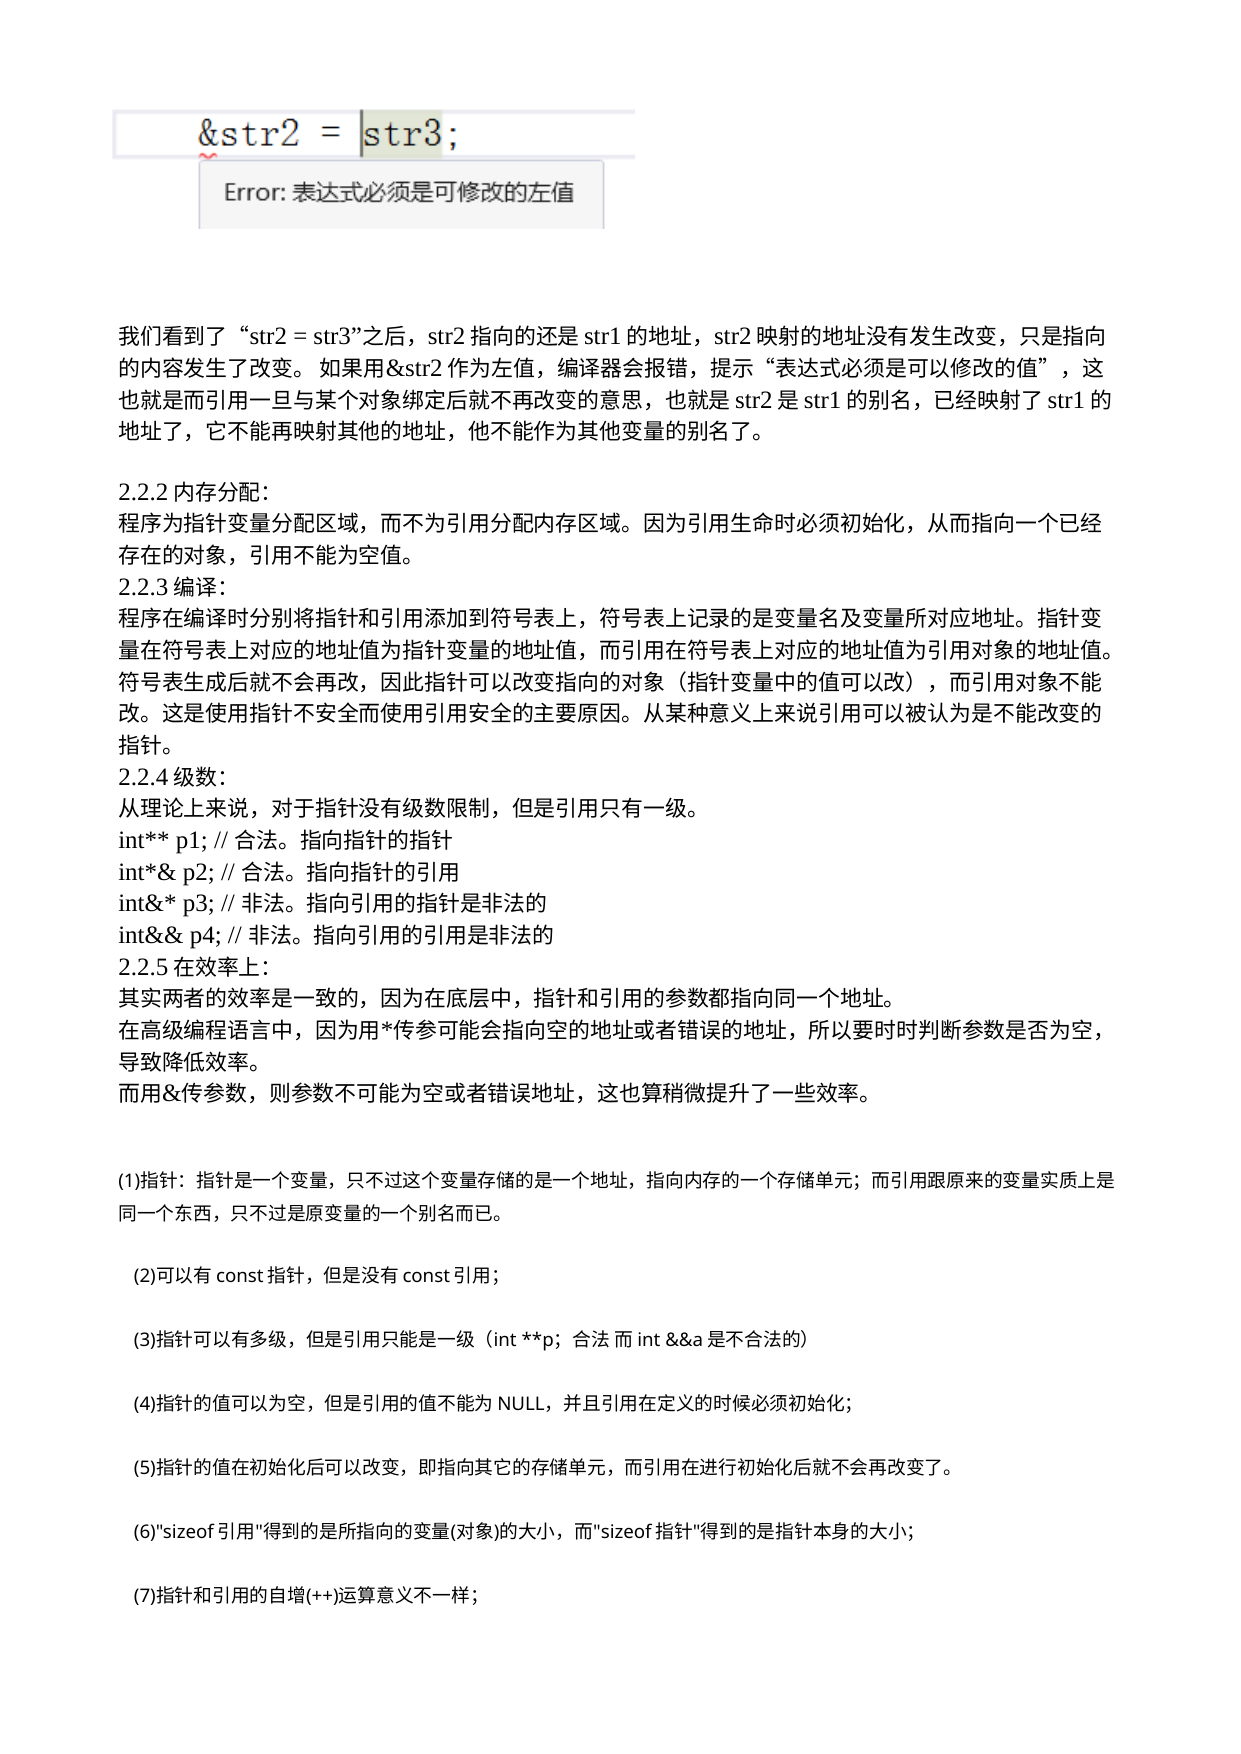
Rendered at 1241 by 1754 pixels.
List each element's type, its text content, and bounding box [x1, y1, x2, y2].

text 2.2.4级数： [118, 760, 1122, 791]
text int&& p4; // 非法。指向引用的引用是非法的 [118, 918, 1122, 950]
text 在高级编程语言中，因为用*传参可能会指向空的地址或者错误的地址，所以要时时判断参数是否为空，导致降低效率。 [118, 1013, 1122, 1076]
text (5)指针的值在初始化后可以改变，即指向其它的存储单元，而引用在进行初始化后就不会再改变了。 [134, 1453, 1106, 1480]
text int** p1; // 合法。指向指针的指针 [118, 823, 1122, 855]
picture [108, 105, 636, 229]
text 其实两者的效率是一致的，因为在底层中，指针和引用的参数都指向同一个地址。 [118, 981, 1122, 1013]
text (1)指针：指针是一个变量，只不过这个变量存储的是一个地址，指向内存的一个存储单元；而引用跟原来的变量实质上是同一个东西，只不过是原变量的一个别名而已。 [118, 1166, 1122, 1225]
text (3)指针可以有多级，但是引用只能是一级（int **p；合法 而 int &&a是不合法的） [134, 1325, 1106, 1352]
text (6)"sizeof引用"得到的是所指向的变量(对象)的大小，而"sizeof指针"得到的是指针本身的大小； [134, 1516, 1106, 1544]
text (7)指针和引用的自增(++)运算意义不一样； [134, 1580, 1106, 1607]
text 而用&传参数，则参数不可能为空或者错误地址，这也算稍微提升了一些效率。 [118, 1076, 1122, 1108]
text 2.2.2内存分配： [118, 475, 1122, 506]
text 我们看到了“str2 = str3”之后，str2指向的还是str1的地址，str2映射的地址没有发生改变，只是指向的内容发生了改变。 如果用&str2作为左值，编译器会报错，提示“表达式必须是可以修改的值”，这也就是而引用一旦与某个对象绑定后就不再改变的意思，也就是str2是str1的别名，已经映射了str1的地址了，它不能再映射其他的地址，他不能作为其他变量的别名了。 [118, 319, 1122, 446]
text int*& p2; // 合法。指向指针的引用 [118, 855, 1122, 886]
text (2)可以有const指针，但是没有const引用； [134, 1261, 1106, 1288]
text 从理论上来说，对于指针没有级数限制，但是引用只有一级。 [118, 791, 1122, 823]
text 程序为指针变量分配区域，而不为引用分配内存区域。因为引用生命时必须初始化，从而指向一个已经存在的对象，引用不能为空值。 [118, 506, 1122, 570]
text 程序在编译时分别将指针和引用添加到符号表上，符号表上记录的是变量名及变量所对应地址。指针变量在符号表上对应的地址值为指针变量的地址值，而引用在符号表上对应的地址值为引用对象的地址值。符号表生成后就不会再改，因此指针可以改变指向的对象（指针变量中的值可以改），而引用对象不能改。这是使用指针不安全而使用引用安全的主要原因。从某种意义上来说引用可以被认为是不能改变的指针。 [118, 601, 1122, 760]
text 2.2.3编译： [118, 570, 1122, 601]
text int&* p3; // 非法。指向引用的指针是非法的 [118, 886, 1122, 918]
text (4)指针的值可以为空，但是引用的值不能为NULL，并且引用在定义的时候必须初始化； [134, 1389, 1106, 1416]
text 2.2.5在效率上： [118, 950, 1122, 981]
